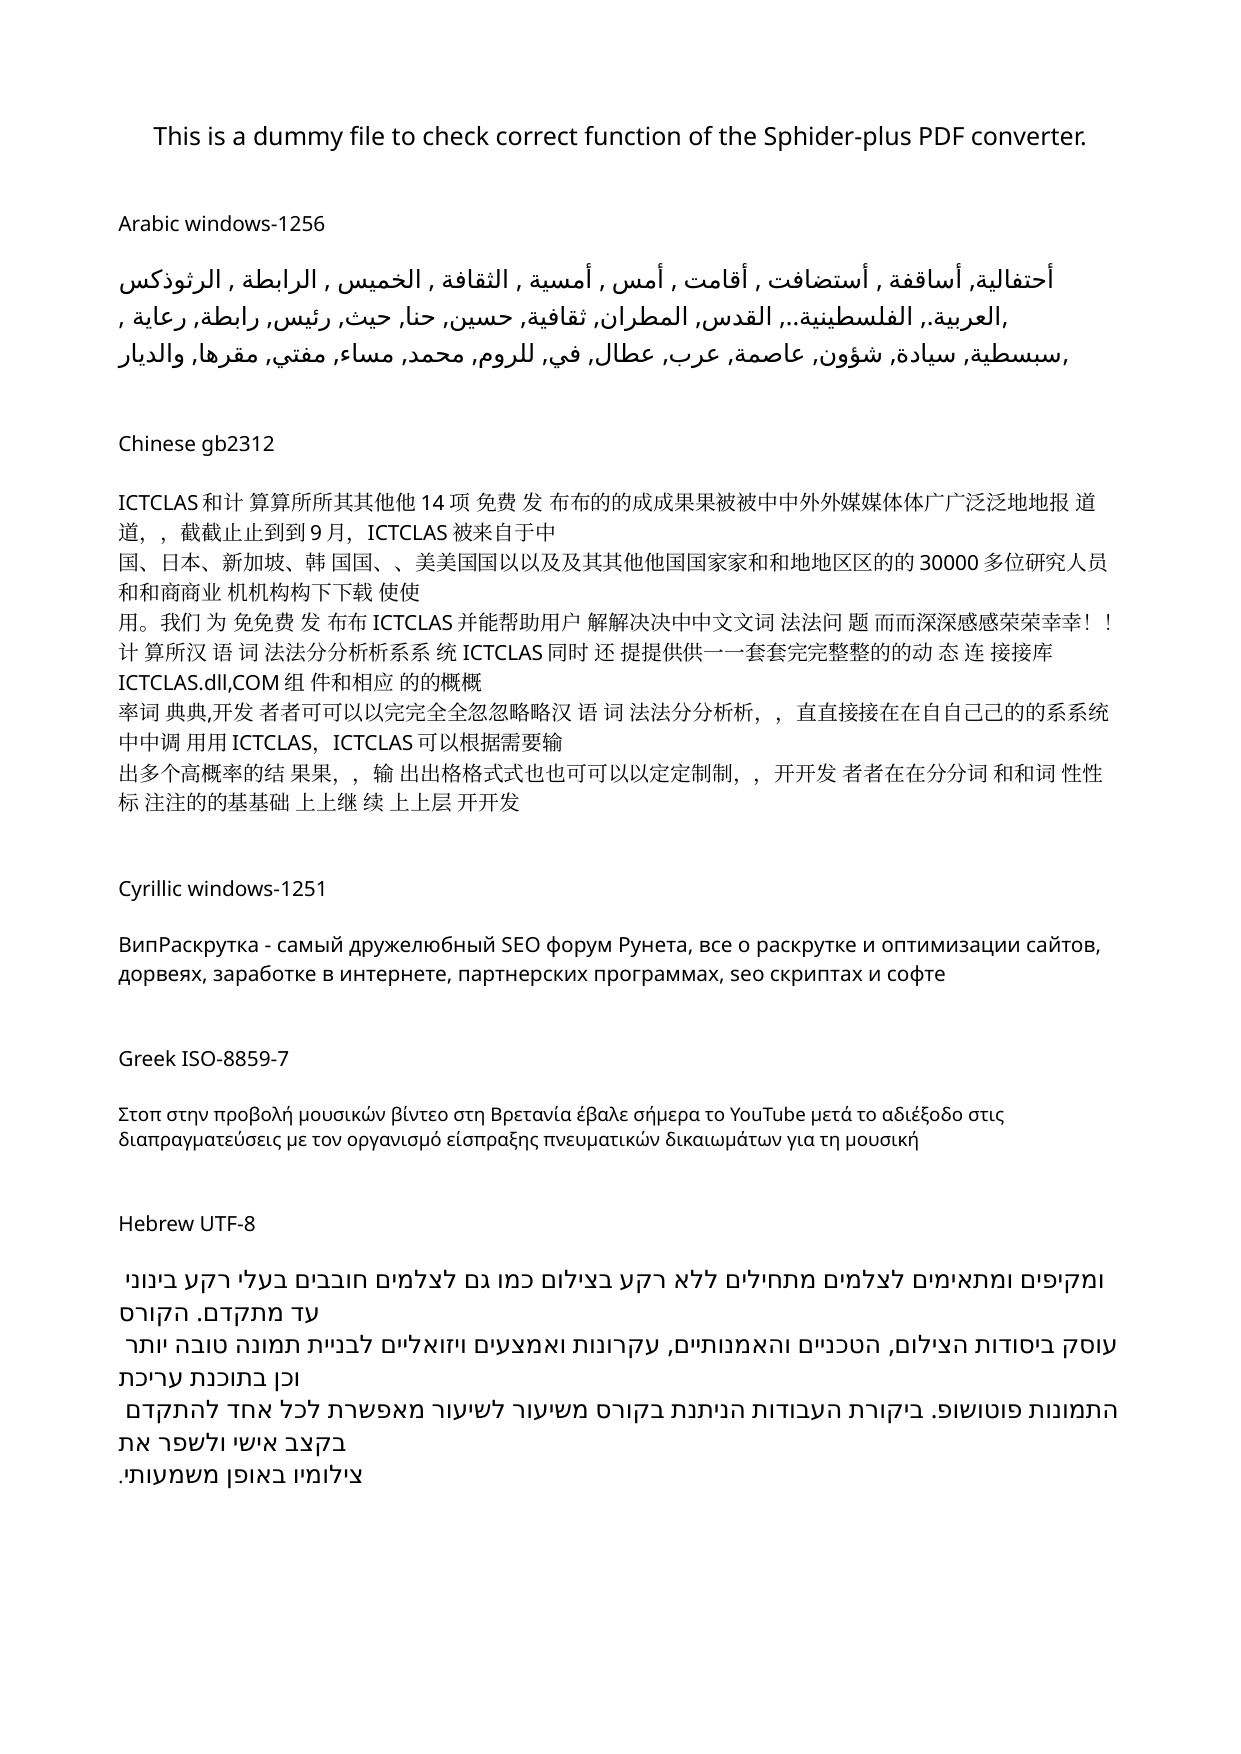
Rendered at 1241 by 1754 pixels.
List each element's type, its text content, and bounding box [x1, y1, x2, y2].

text سبسطية, سيادة, شؤون, عاصمة, عرب, عطال, في, للروم, محمد, مساء, مفتي, مقرها, والديار, [118, 336, 1122, 372]
text أحتفالية, أساقفة , أستضافت , أقامت , أمس , أمسية , الثقافة , الخميس , الرابطة , الرثوذكس [118, 266, 1122, 298]
text This is a dummy file to check correct function of the Sphider-plus PDF converter. [118, 118, 1122, 152]
text 率词 典典,开发 者者可可以以完完全全忽忽略略汉 语 词 法法分分析析，，直直接接在在自自己己的的系系统 中中调 用用ICTCLAS，ICTCLAS可以根据需要输 [118, 697, 1122, 757]
text 出多个高概率的结 果果，，输 出出格格式式也也可可以以定定制制，，开开发 者者在在分分词 和和词 性性标 注注的的基基础 上上继 续 上上层 开开发 [118, 757, 1122, 817]
text Cyrillic windows-1251 [118, 874, 1122, 902]
text ВипРаскрутка - самый дружелюбный SEO форум Рунета, все о раскрутке и оптимизации сайтов, [118, 931, 1122, 959]
text , العربية., الفلسطينية.., القدس, المطران, ثقافية, حسين, حنا, حيث, رئيس, رابطة, رعاية, [118, 298, 1122, 336]
text 国、日本、新加坡、韩 国国、、美美国国以以及及其其他他国国家家和和地地区区的的30000多位研究人员 和和商商业 机机构构下下载 使使 [118, 546, 1122, 606]
text Στοπ στην προβολή μουσικών βίντεο στη Βρετανία έβαλε σήμερα το YouTube μετά το αδιέξοδο στις [118, 1101, 1122, 1127]
text Arabic windows-1256 [118, 209, 1122, 237]
text дорвеях, заработке в интернете, партнерских программах, seo скриптах и софте [118, 959, 1122, 987]
text Greek ISO-8859-7 [118, 1044, 1122, 1073]
text עוסק ביסודות הצילום, הטכניים והאמנותיים, עקרונות ואמצעים ויזואליים לבניית תמונה טובה יותר וכן בתוכנת עריכת [118, 1331, 1122, 1396]
text διαπραγματεύσεις με τον οργανισμό είσπραξης πνευματικών δικαιωμάτων για τη μουσική [118, 1127, 1122, 1152]
text ומקיפים ומתאימים לצלמים מתחילים ללא רקע בצילום כמו גם לצלמים חובבים בעלי רקע בינוני עד מתקדם. הקורס [118, 1266, 1122, 1331]
text Chinese gb2312 [118, 429, 1122, 458]
text 计 算所汉 语 词 法法分分析析系系 统 ICTCLAS同时 还 提提供供一一套套完完整整的的动 态 连 接接库 ICTCLAS.dll,COM组 件和相应 的的概概 [118, 637, 1122, 697]
text התמונות פוטושופ. ביקורת העבודות הניתנת בקורס משיעור לשיעור מאפשרת לכל אחד להתקדם בקצב אישי ולשפר את [118, 1396, 1122, 1462]
text ICTCLAS和计 算算所所其其他他14 项 免费 发 布布的的成成果果被被中中外外媒媒体体广广泛泛地地报 道道，，截截止止到到9月，ICTCLAS被来自于中 [118, 486, 1122, 546]
text 用。我们 为 免免费 发 布布ICTCLAS并能帮助用户 解解决决中中文文词 法法问 题 而而深深感感荣荣幸幸！！ [118, 606, 1122, 637]
text Hebrew UTF-8 [118, 1209, 1122, 1237]
text .צילומיו באופן משמעותי [118, 1462, 1122, 1494]
